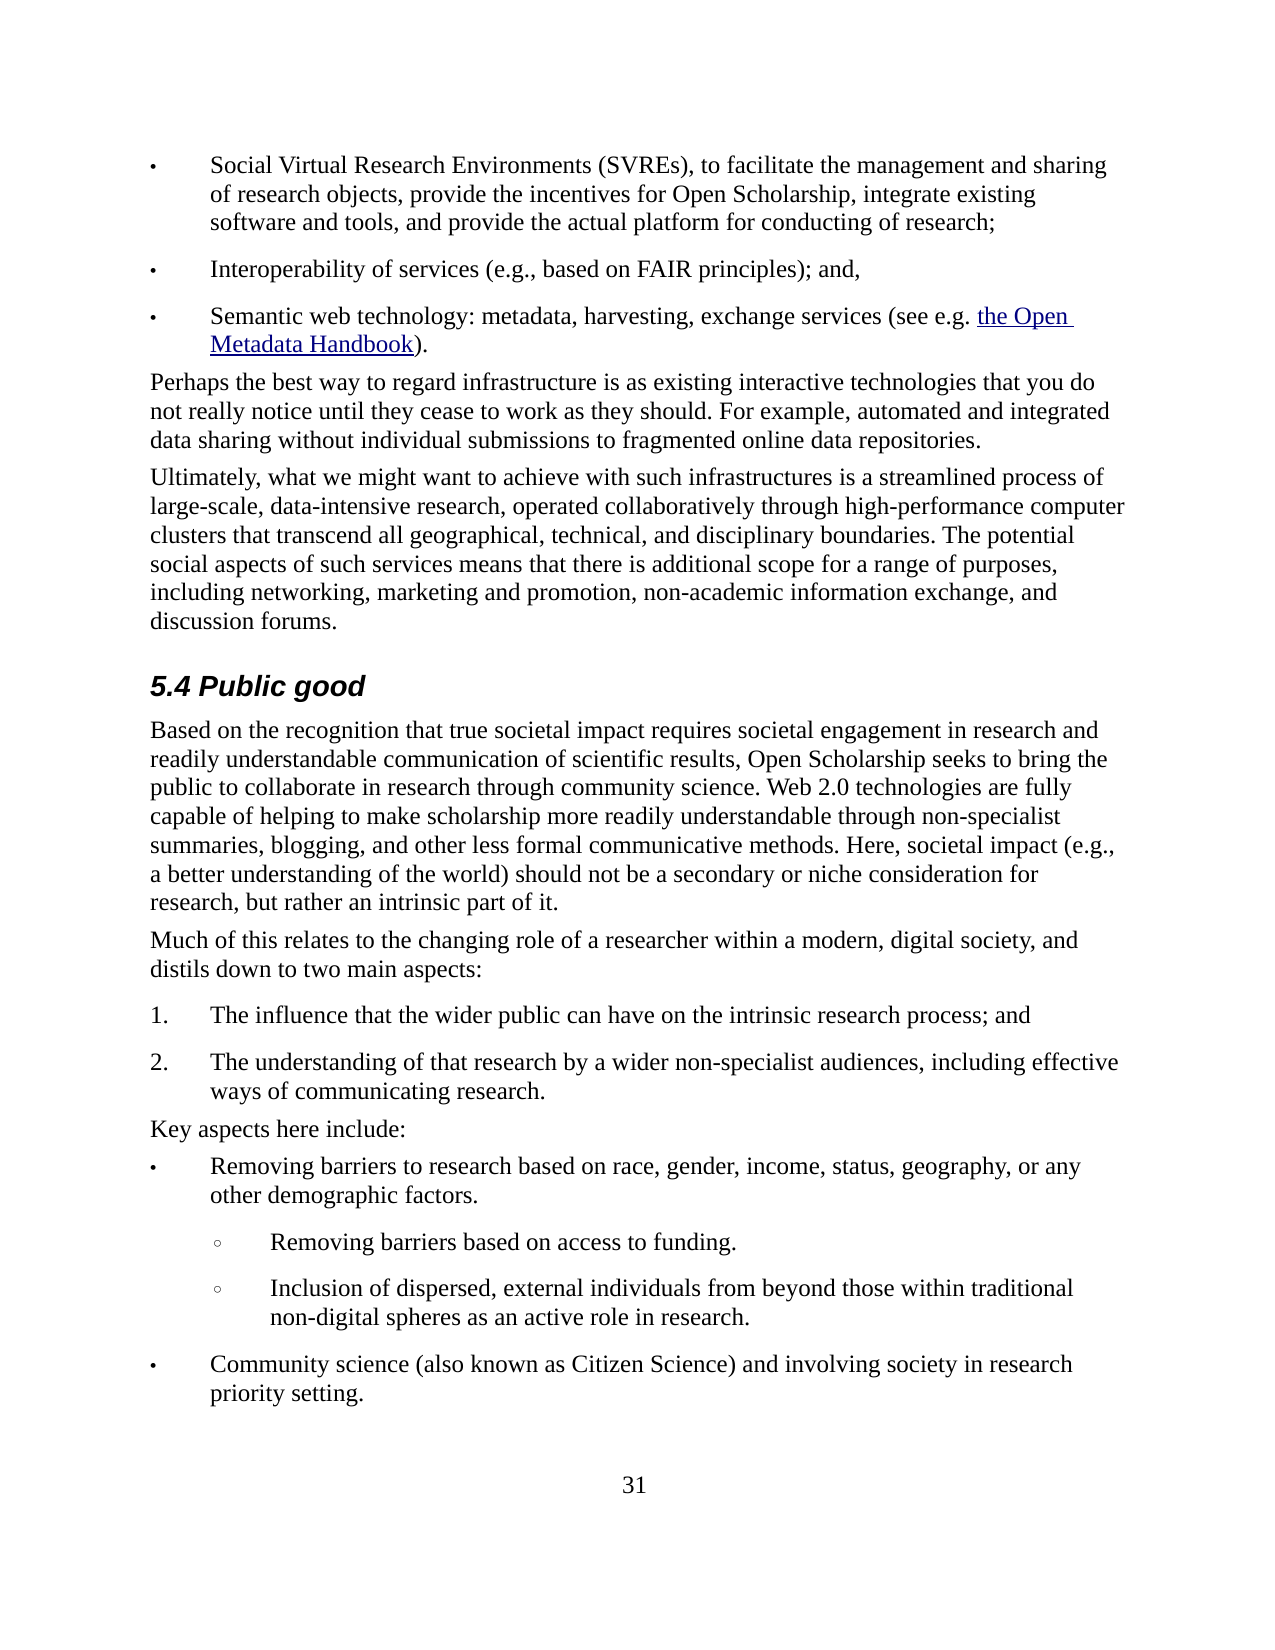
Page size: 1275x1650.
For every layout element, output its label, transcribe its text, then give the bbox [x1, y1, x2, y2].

list Removing barriers to research based on race, gender, income, status, geography, or any other demographic factors. [150, 1151, 1125, 1209]
list Social Virtual Research Environments (SVREs), to facilitate the management and sharing of research objects, provide the incentives for Open Scholarship, integrate existing software and tools, and provide the actual platform for conducting of research; [150, 150, 1125, 236]
subtitle 5.4 Public good [150, 669, 1125, 702]
list Interoperability of services (e.g., based on FAIR principles); and, [150, 254, 1125, 283]
list Community science (also known as Citizen Science) and involving society in research priority setting. [150, 1349, 1125, 1406]
list Removing barriers based on access to funding. [210, 1227, 1125, 1256]
text Based on the recognition that true societal impact requires societal engagement in research and readily understandable communication of scientific results, Open Scholarship seeks to bring the public to collaborate in research through community science. Web 2.0 technologies are fully capable of helping to make scholarship more readily understandable through non-specialist summaries, blogging, and other less formal communicative methods. Here, societal impact (e.g., a better understanding of the world) should not be a secondary or niche consideration for research, but rather an intrinsic part of it. [150, 715, 1125, 916]
list The understanding of that research by a wider non-specialist audiences, including effective ways of communicating research. [150, 1047, 1125, 1105]
list Semantic web technology: metadata, harvesting, exchange services (see e.g. the Open Metadata Handbook). [150, 301, 1125, 358]
text Ultimately, what we might want to achieve with such infrastructures is a streamlined process of large-scale, data-intensive research, operated collaboratively through high-performance computer clusters that transcend all geographical, technical, and disciplinary boundaries. The potential social aspects of such services means that there is additional scope for a range of purposes, including networking, marketing and promotion, non-academic information exchange, and discussion forums. [150, 462, 1125, 635]
list Inclusion of dispersed, external individuals from beyond those within traditional non-digital spheres as an active role in research. [210, 1273, 1125, 1331]
text Key aspects here include: [150, 1114, 1125, 1142]
text Perhaps the best way to regard infrastructure is as existing interactive technologies that you do not really notice until they cease to work as they should. For example, automated and integrated data sharing without individual submissions to fragmented online data repositories. [150, 367, 1125, 453]
text Much of this relates to the changing role of a researcher within a modern, digital society, and distils down to two main aspects: [150, 925, 1125, 983]
list The influence that the wider public can have on the intrinsic research process; and [150, 1001, 1125, 1029]
